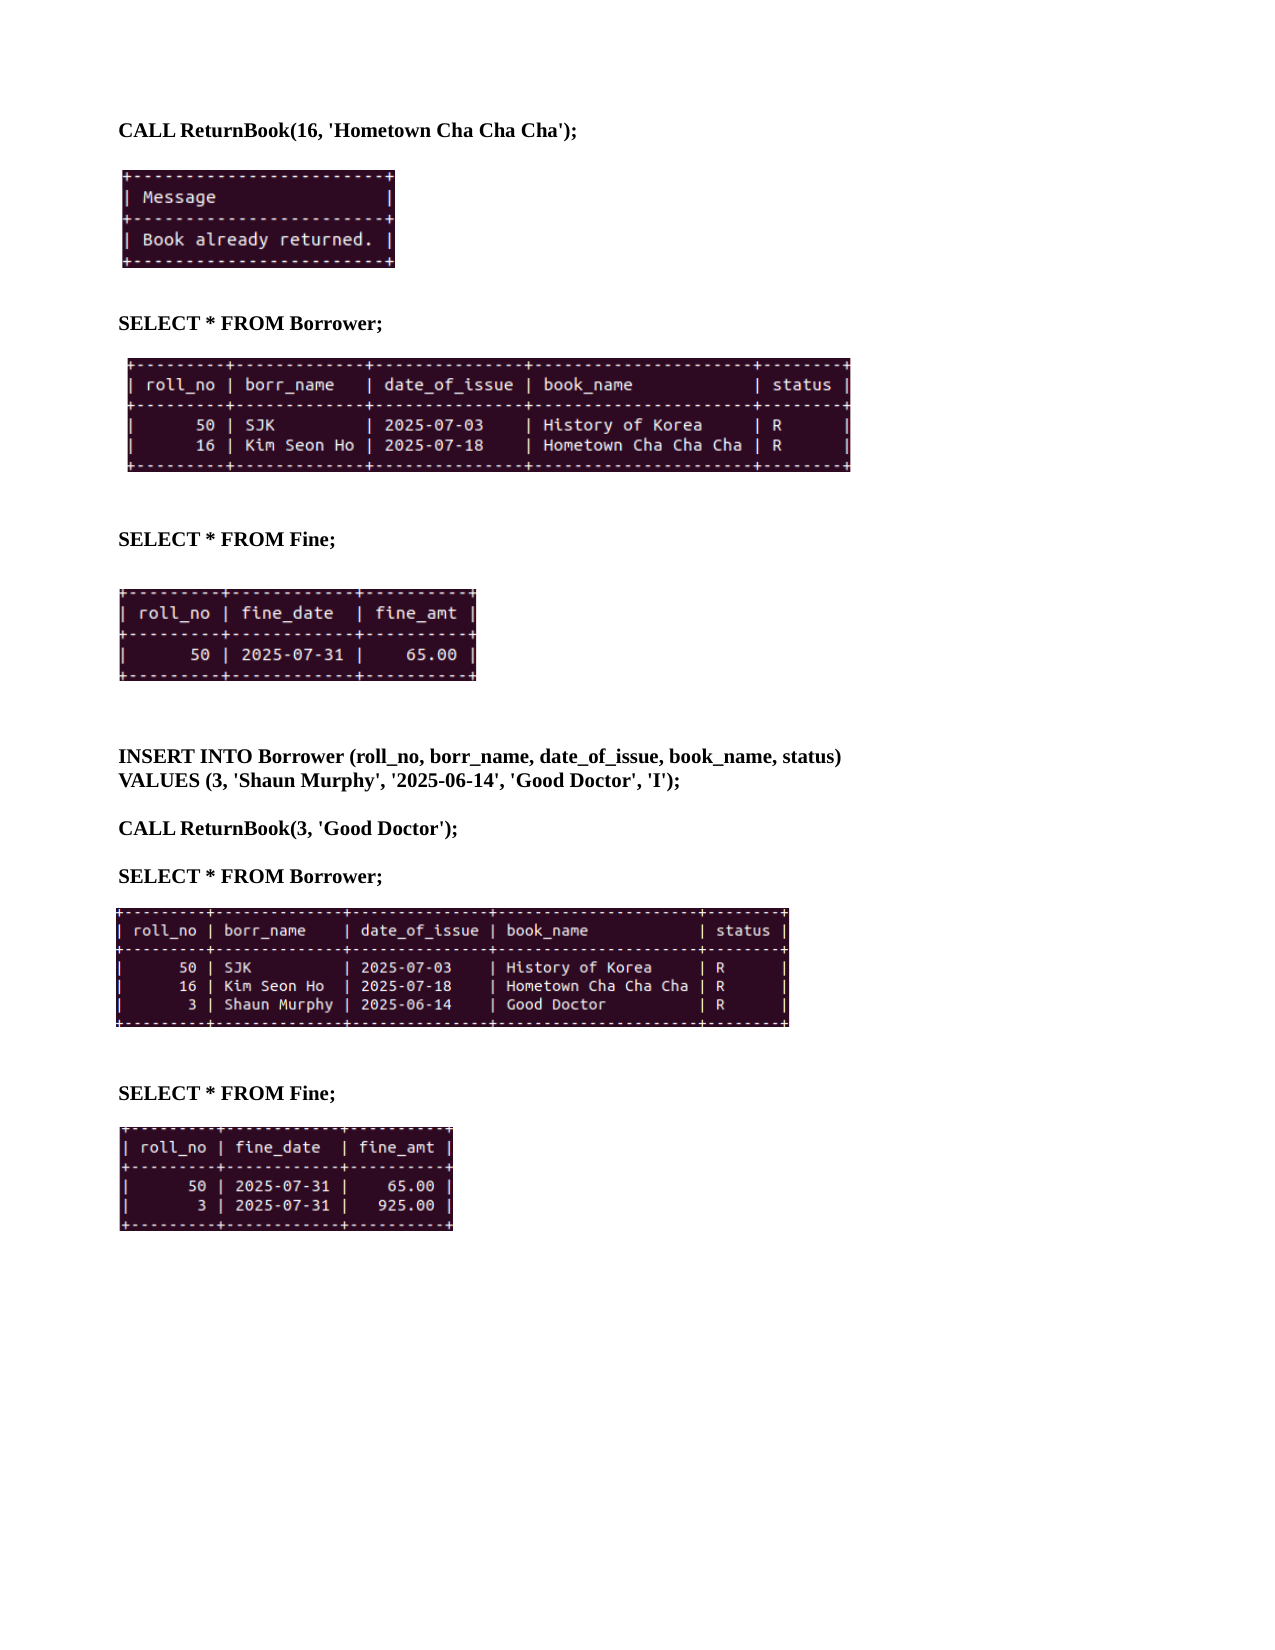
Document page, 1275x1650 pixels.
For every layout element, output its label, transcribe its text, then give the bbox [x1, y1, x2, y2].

text INSERT INTO Borrower (roll_no, borr_name, date_of_issue, book_name, status) [118, 744, 1157, 768]
picture [116, 908, 790, 1027]
picture [122, 170, 395, 268]
picture [127, 358, 851, 472]
text SELECT * FROM Borrower; [118, 311, 1157, 335]
picture [119, 1127, 453, 1231]
text SELECT * FROM Borrower; [118, 864, 1157, 888]
text CALL ReturnBook(3, 'Good Doctor'); [118, 816, 1157, 840]
text SELECT * FROM Fine; [118, 1081, 1157, 1105]
text VALUES (3, 'Shaun Murphy', '2025-06-14', 'Good Doctor', 'I'); [118, 768, 1157, 792]
text SELECT * FROM Fine; [118, 527, 1157, 551]
picture [119, 589, 477, 681]
text CALL ReturnBook(16, 'Hometown Cha Cha Cha'); [118, 118, 1157, 142]
